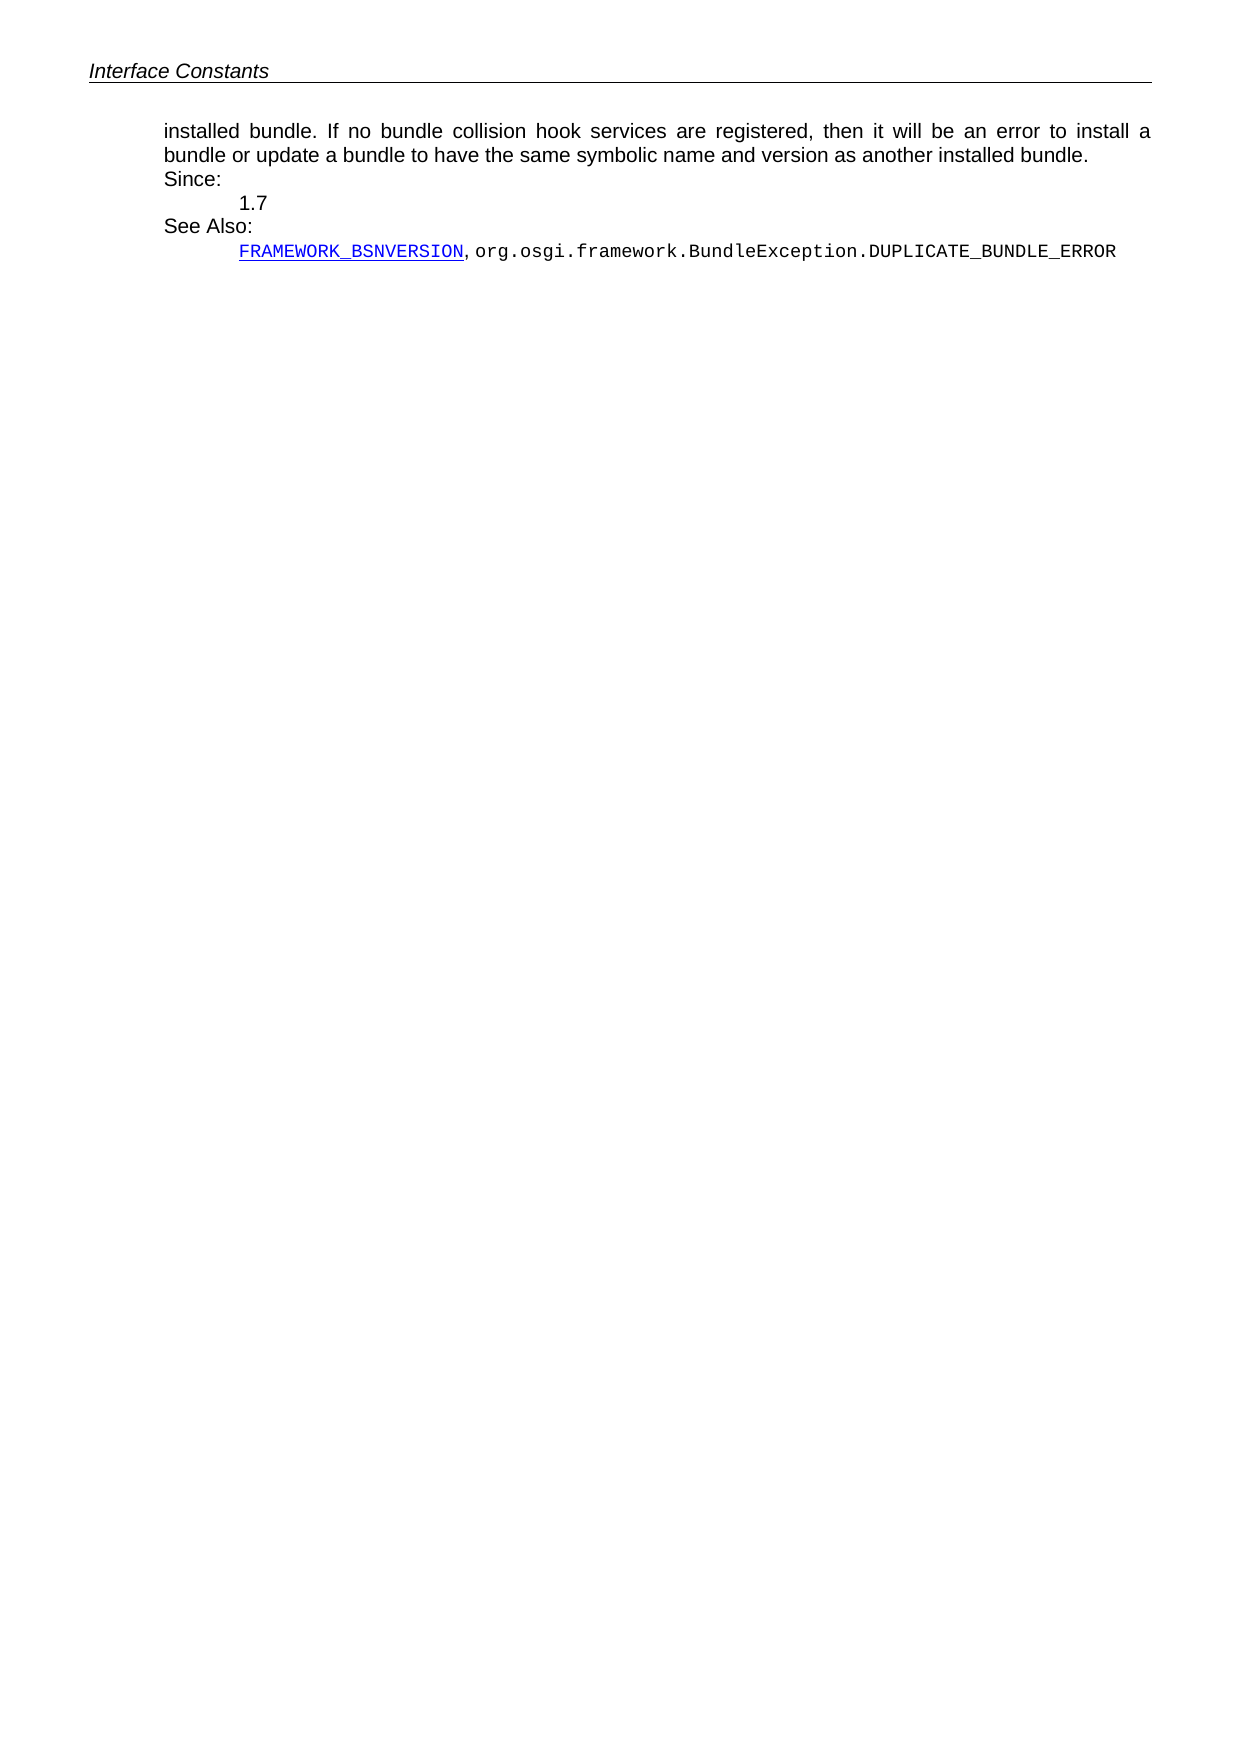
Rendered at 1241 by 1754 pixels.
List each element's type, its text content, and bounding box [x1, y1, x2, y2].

text installed bundle. If no bundle collision hook services are registered, then it will be an error to install a bundle or update a bundle to have the same symbolic name and version as another installed bundle. [163, 118, 1152, 166]
text Since: [163, 166, 1152, 190]
text 1.7 [238, 190, 1152, 214]
text See Also: [163, 214, 1152, 238]
text FRAMEWORK_BSNVERSION, org.osgi.framework.BundleException.DUPLICATE_BUNDLE_ERROR [238, 238, 1152, 263]
